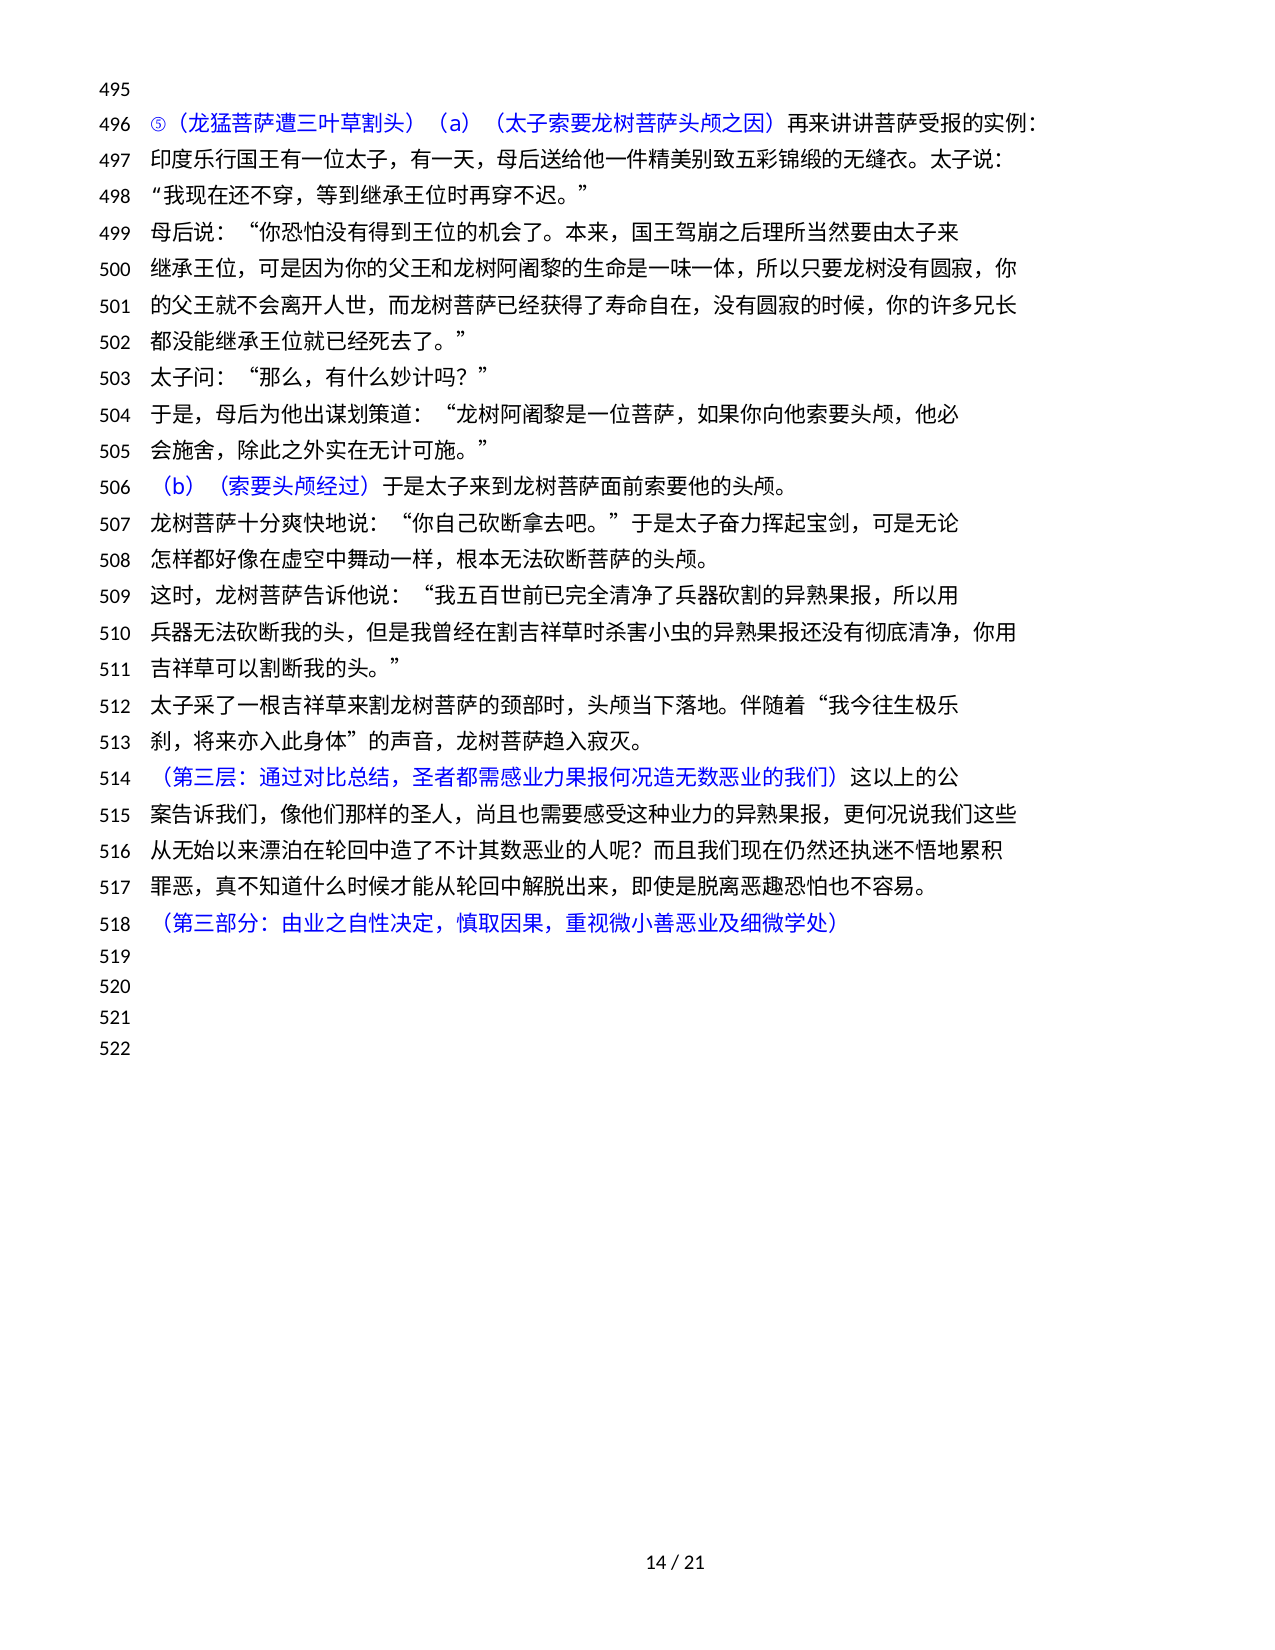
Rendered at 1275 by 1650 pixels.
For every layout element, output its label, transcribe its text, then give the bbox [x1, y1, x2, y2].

text 会施舍，除此之外实在无计可施。” [150, 433, 1200, 465]
text 印度乐行国王有一位太子，有一天，母后送给他一件精美别致五彩锦缎的无缝衣。太子说： [150, 142, 1200, 174]
text 刹，将来亦入此身体”的声音，龙树菩萨趋入寂灭。 [150, 724, 1200, 756]
text 怎样都好像在虚空中舞动一样，根本无法砍断菩萨的头颅。 [150, 542, 1200, 574]
text （b）（索要头颅经过）于是太子来到龙树菩萨面前索要他的头颅。 [150, 469, 1200, 501]
text 太子采了一根吉祥草来割龙树菩萨的颈部时，头颅当下落地。伴随着“我今往生极乐 [150, 688, 1200, 719]
text 从无始以来漂泊在轮回中造了不计其数恶业的人呢？而且我们现在仍然还执迷不悟地累积 [150, 833, 1200, 865]
text （第三部分：由业之自性决定，慎取因果，重视微小善恶业及细微学处） [150, 906, 1200, 937]
text “我现在还不穿，等到继承王位时再穿不迟。” [150, 178, 1200, 210]
text 的父王就不会离开人世，而龙树菩萨已经获得了寿命自在，没有圆寂的时候，你的许多兄长 [150, 288, 1200, 319]
text ⑤（龙猛菩萨遭三叶草割头）（a）（太子索要龙树菩萨头颅之因）再来讲讲菩萨受报的实例： [150, 106, 1200, 137]
text 兵器无法砍断我的头，但是我曾经在割吉祥草时杀害小虫的异熟果报还没有彻底清净，你用 [150, 615, 1200, 647]
text 于是，母后为他出谋划策道：“龙树阿阇黎是一位菩萨，如果你向他索要头颅，他必 [150, 397, 1200, 428]
text 龙树菩萨十分爽快地说：“你自己砍断拿去吧。”于是太子奋力挥起宝剑，可是无论 [150, 506, 1200, 537]
text （第三层：通过对比总结，圣者都需感业力果报何况造无数恶业的我们）这以上的公 [150, 760, 1200, 792]
text 太子问：“那么，有什么妙计吗？” [150, 360, 1200, 392]
text 都没能继承王位就已经死去了。” [150, 324, 1200, 356]
text 继承王位，可是因为你的父王和龙树阿阇黎的生命是一味一体，所以只要龙树没有圆寂，你 [150, 251, 1200, 283]
text 罪恶，真不知道什么时候才能从轮回中解脱出来，即使是脱离恶趣恐怕也不容易。 [150, 869, 1200, 901]
text 母后说：“你恐怕没有得到王位的机会了。本来，国王驾崩之后理所当然要由太子来 [150, 215, 1200, 247]
text 吉祥草可以割断我的头。” [150, 651, 1200, 683]
text 这时，龙树菩萨告诉他说：“我五百世前已完全清净了兵器砍割的异熟果报，所以用 [150, 578, 1200, 610]
text 案告诉我们，像他们那样的圣人，尚且也需要感受这种业力的异熟果报，更何况说我们这些 [150, 797, 1200, 828]
